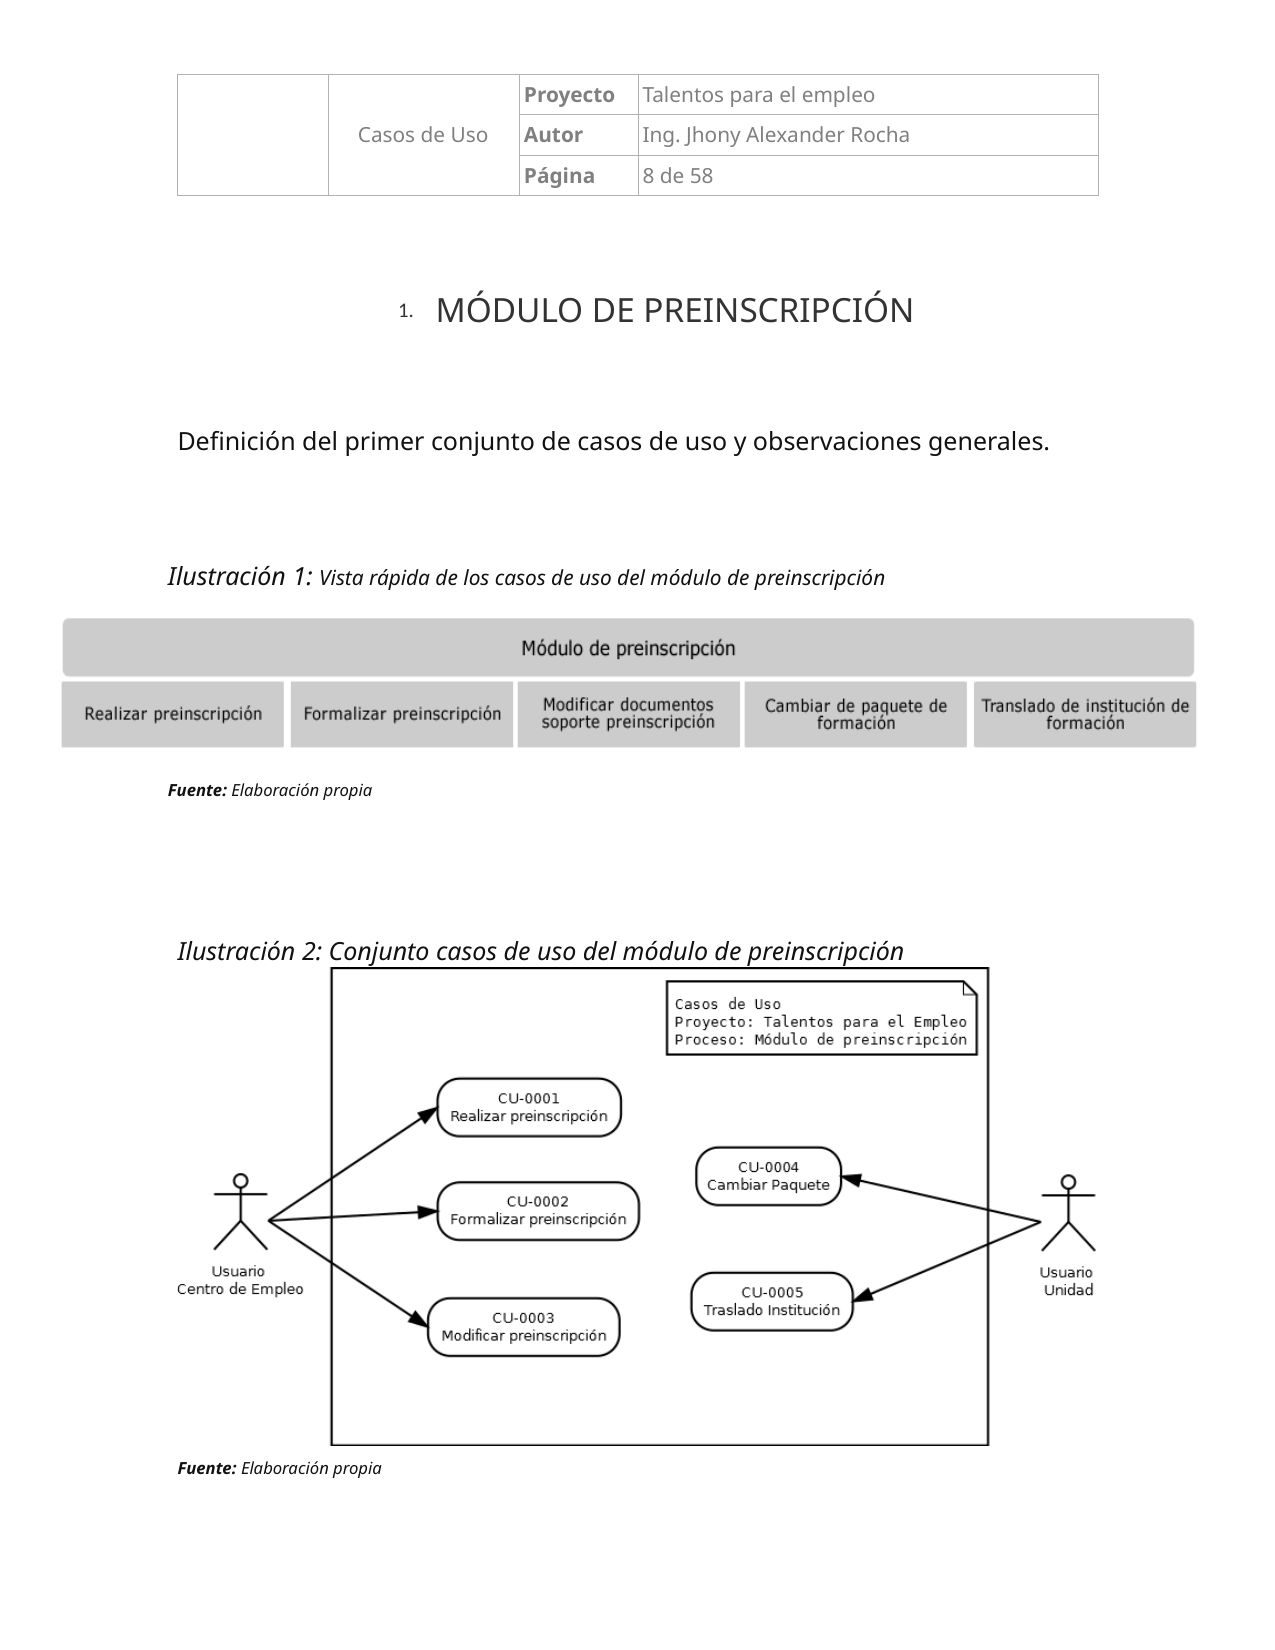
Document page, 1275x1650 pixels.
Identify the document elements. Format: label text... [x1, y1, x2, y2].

subtitle Módulo de Preinscripción [215, 287, 1098, 332]
text Fuente: Elaboración propia [177, 1446, 1098, 1479]
text Ilustración 1: Vista rápida de los casos de uso del módulo de preinscripción [168, 558, 1093, 592]
picture [50, 604, 1208, 762]
text Fuente: Elaboración propia [168, 762, 1093, 802]
picture [177, 967, 1098, 1446]
text [168, 592, 1093, 604]
text [168, 538, 1093, 558]
text Definición del primer conjunto de casos de uso y observaciones generales. [177, 423, 1098, 457]
text Ilustración 2: Conjunto casos de uso del módulo de preinscripción [177, 933, 1098, 967]
